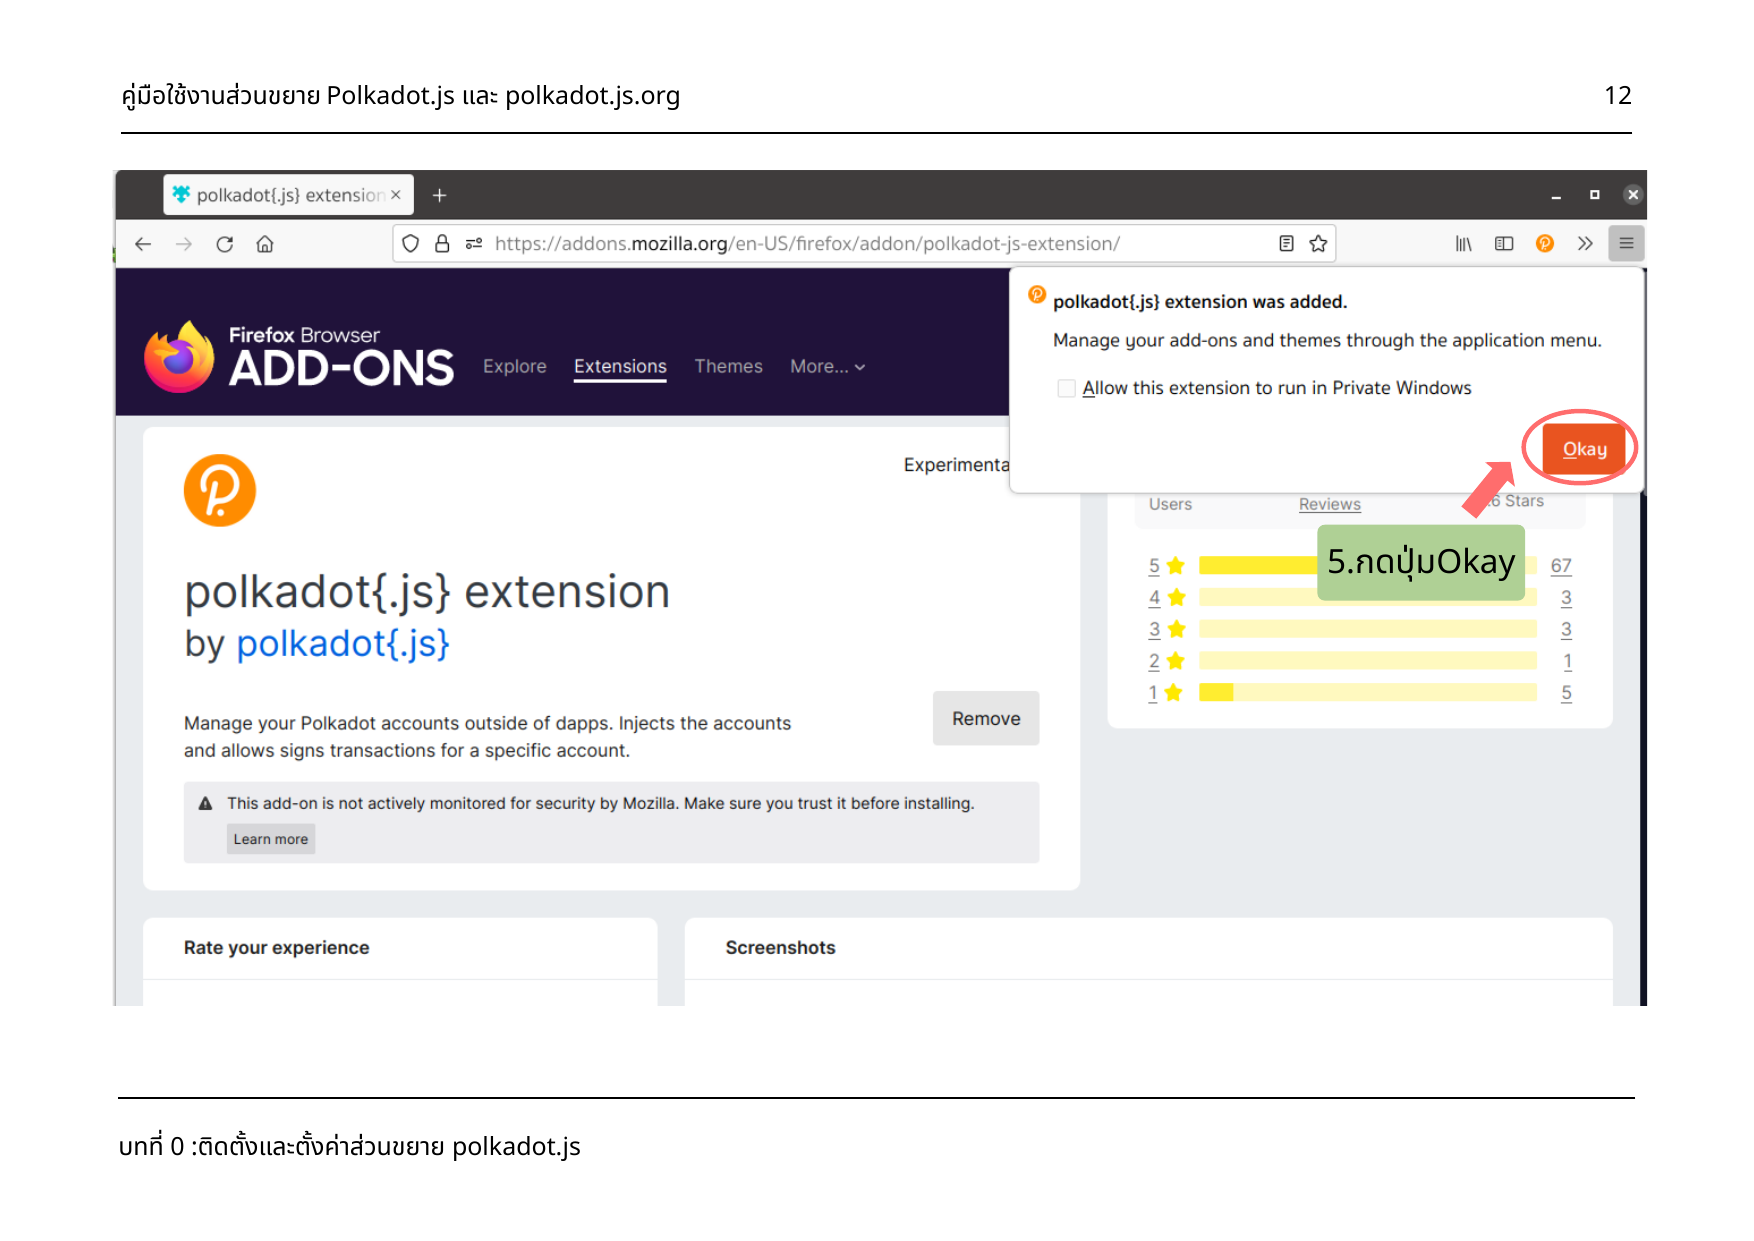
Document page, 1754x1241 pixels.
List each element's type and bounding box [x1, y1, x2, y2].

picture [112, 170, 1648, 1006]
